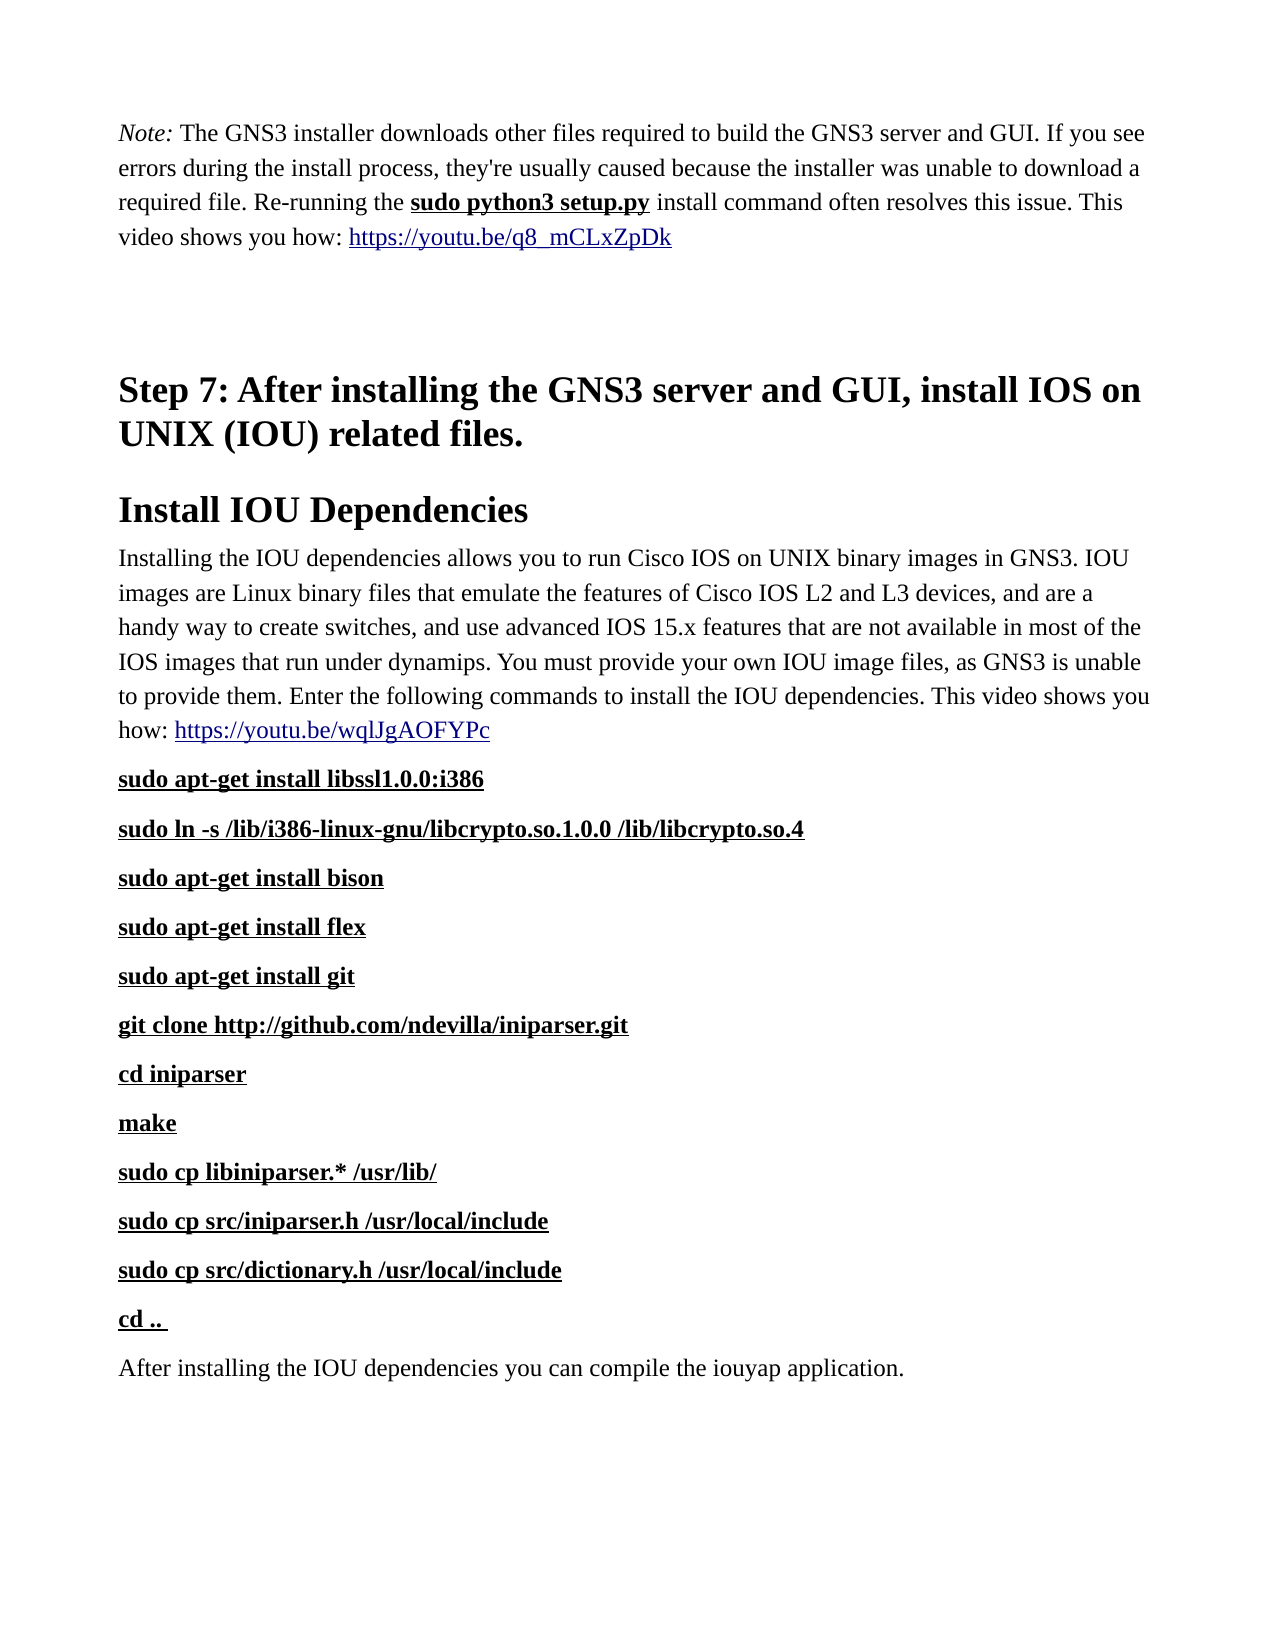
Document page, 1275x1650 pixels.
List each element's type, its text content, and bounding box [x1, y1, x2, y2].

text Installing the IOU dependencies allows you to run Cisco IOS on UNIX binary images in GNS3. IOU images are Linux binary files that emulate the features of Cisco IOS L2 and L3 devices, and are a handy way to create switches, and use advanced IOS 15.x features that are not available in most of the IOS images that run under dynamips. You must provide your own IOU image files, as GNS3 is unable to provide them. Enter the following commands to install the IOU dependencies. This video shows you how: https://youtu.be/wqlJgAOFYPc [118, 543, 1157, 744]
text cd .. [118, 1304, 1157, 1333]
text make [118, 1108, 1157, 1137]
subtitle Step 7: After installing the GNS3 server and GUI, install IOS on UNIX (IOU) related files. [118, 368, 1157, 454]
text git clone http://github.com/ndevilla/iniparser.git [118, 1010, 1157, 1039]
text sudo apt-get install git [118, 961, 1157, 989]
text sudo cp libiniparser.* /usr/lib/ [118, 1157, 1157, 1186]
text Note: The GNS3 installer downloads other files required to build the GNS3 server and GUI. If you see errors during the install process, they're usually caused because the installer was unable to download a required file. Re-running the sudo python3 setup.py install command often resolves this issue. This video shows you how: https://youtu.be/q8_mCLxZpDk [118, 118, 1157, 250]
subtitle Install IOU Dependencies [118, 487, 1157, 531]
text sudo ln -s /lib/i386-linux-gnu/libcrypto.so.1.0.0 /lib/libcrypto.so.4 [118, 814, 1157, 842]
text sudo cp src/dictionary.h /usr/local/include [118, 1255, 1157, 1284]
text sudo apt-get install bison [118, 863, 1157, 891]
text cd iniparser [118, 1059, 1157, 1088]
text sudo apt-get install flex [118, 912, 1157, 941]
text sudo cp src/iniparser.h /usr/local/include [118, 1206, 1157, 1235]
text After installing the IOU dependencies you can compile the iouyap application. [118, 1353, 1157, 1382]
text sudo apt-get install libssl1.0.0:i386 [118, 764, 1157, 793]
